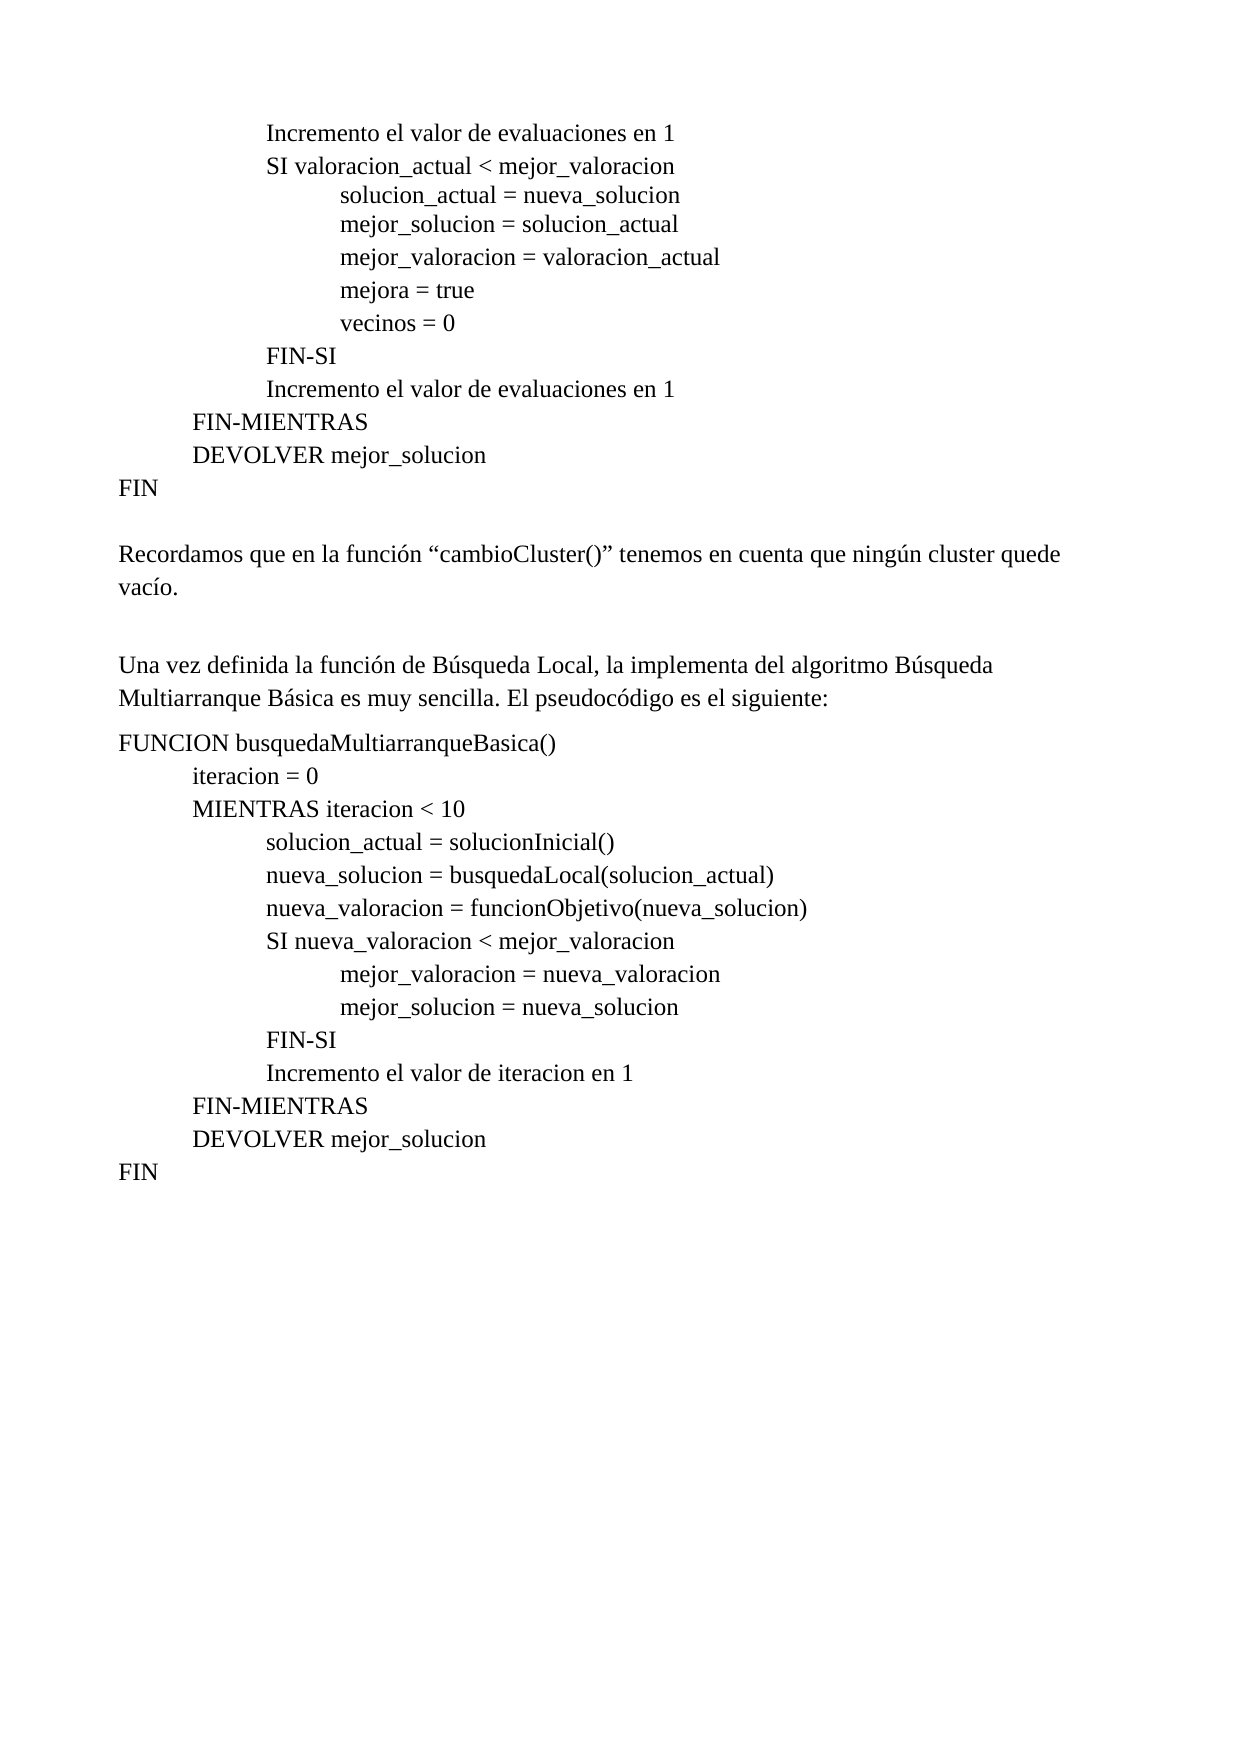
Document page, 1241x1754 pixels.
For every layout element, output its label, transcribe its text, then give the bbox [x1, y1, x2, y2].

text MIENTRAS iteracion < 10 [118, 794, 1122, 822]
text FIN-MIENTRAS [118, 1091, 1122, 1120]
text nueva_valoracion = funcionObjetivo(nueva_solucion) [118, 893, 1122, 922]
text iteracion = 0 [118, 761, 1122, 789]
text Incremento el valor de iteracion en 1 [118, 1058, 1122, 1087]
text mejor_solucion = nueva_solucion [118, 992, 1122, 1021]
text Incremento el valor de evaluaciones en 1 [118, 374, 1122, 402]
text SI valoracion_actual < mejor_valoracion [118, 151, 1122, 180]
text Recordamos que en la función “cambioCluster()” tenemos en cuenta que ningún cluster quede vacío. [118, 539, 1122, 601]
text mejor_solucion = solucion_actual [118, 209, 1122, 237]
text FIN-MIENTRAS [118, 407, 1122, 436]
text DEVOLVER mejor_solucion [118, 440, 1122, 468]
text mejor_valoracion = nueva_valoracion [118, 959, 1122, 988]
text nueva_solucion = busquedaLocal(solucion_actual) [118, 860, 1122, 888]
text FIN-SI [118, 1025, 1122, 1054]
text Una vez definida la función de Búsqueda Local, la implementa del algoritmo Búsqueda Multiarranque Básica es muy sencilla. El pseudocódigo es el siguiente: [118, 650, 1122, 712]
text solucion_actual = solucionInicial() [118, 827, 1122, 856]
text solucion_actual = nueva_solucion [118, 180, 1122, 209]
text FIN-SI [118, 341, 1122, 369]
text FIN [118, 473, 1122, 502]
text mejora = true [118, 275, 1122, 303]
text SI nueva_valoracion < mejor_valoracion [118, 926, 1122, 954]
text FUNCION busquedaMultiarranqueBasica() [118, 728, 1122, 756]
text FIN [118, 1157, 1122, 1186]
text DEVOLVER mejor_solucion [118, 1124, 1122, 1153]
text Incremento el valor de evaluaciones en 1 [118, 118, 1122, 147]
text mejor_valoracion = valoracion_actual [118, 242, 1122, 270]
text vecinos = 0 [118, 308, 1122, 336]
